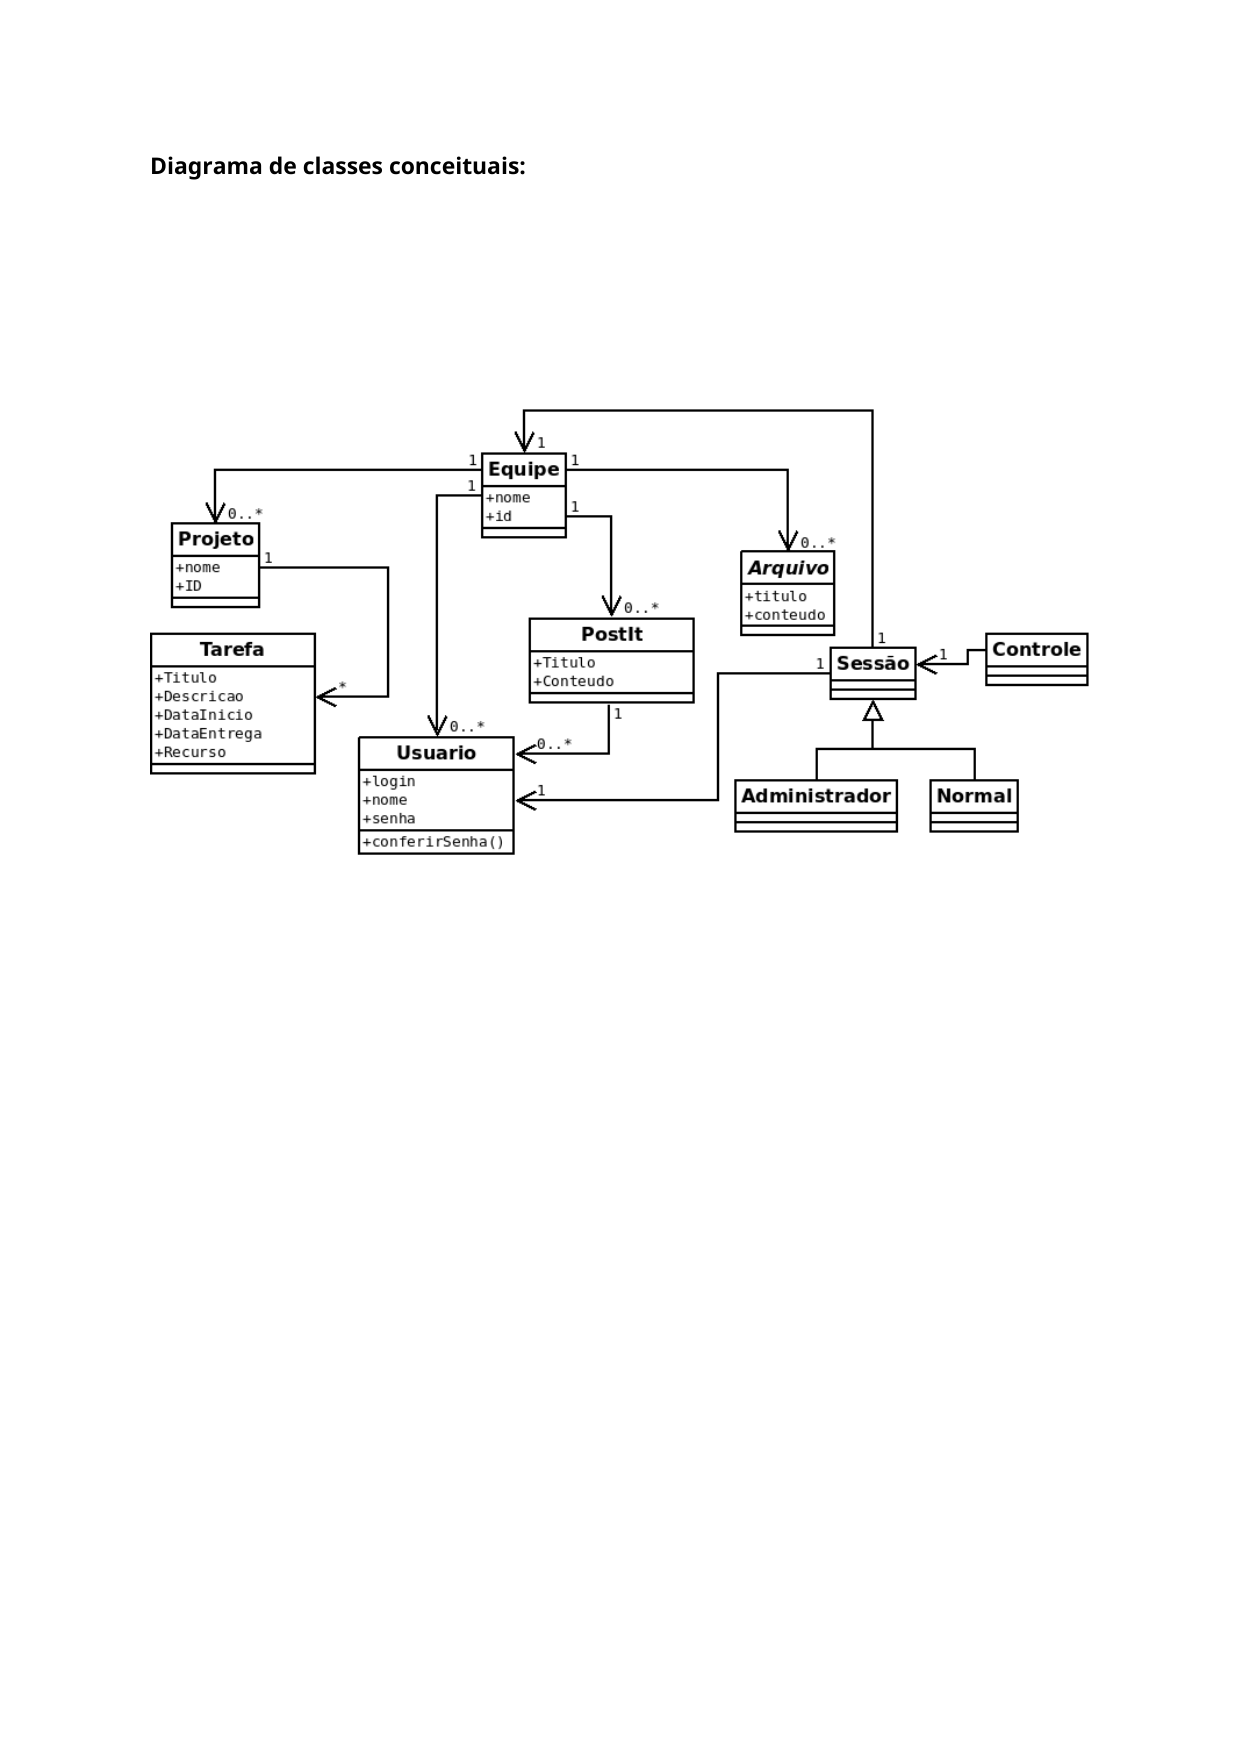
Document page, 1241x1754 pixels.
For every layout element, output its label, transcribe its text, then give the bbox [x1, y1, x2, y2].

text Diagrama de classes conceituais: [150, 150, 1090, 181]
picture [150, 392, 1091, 856]
